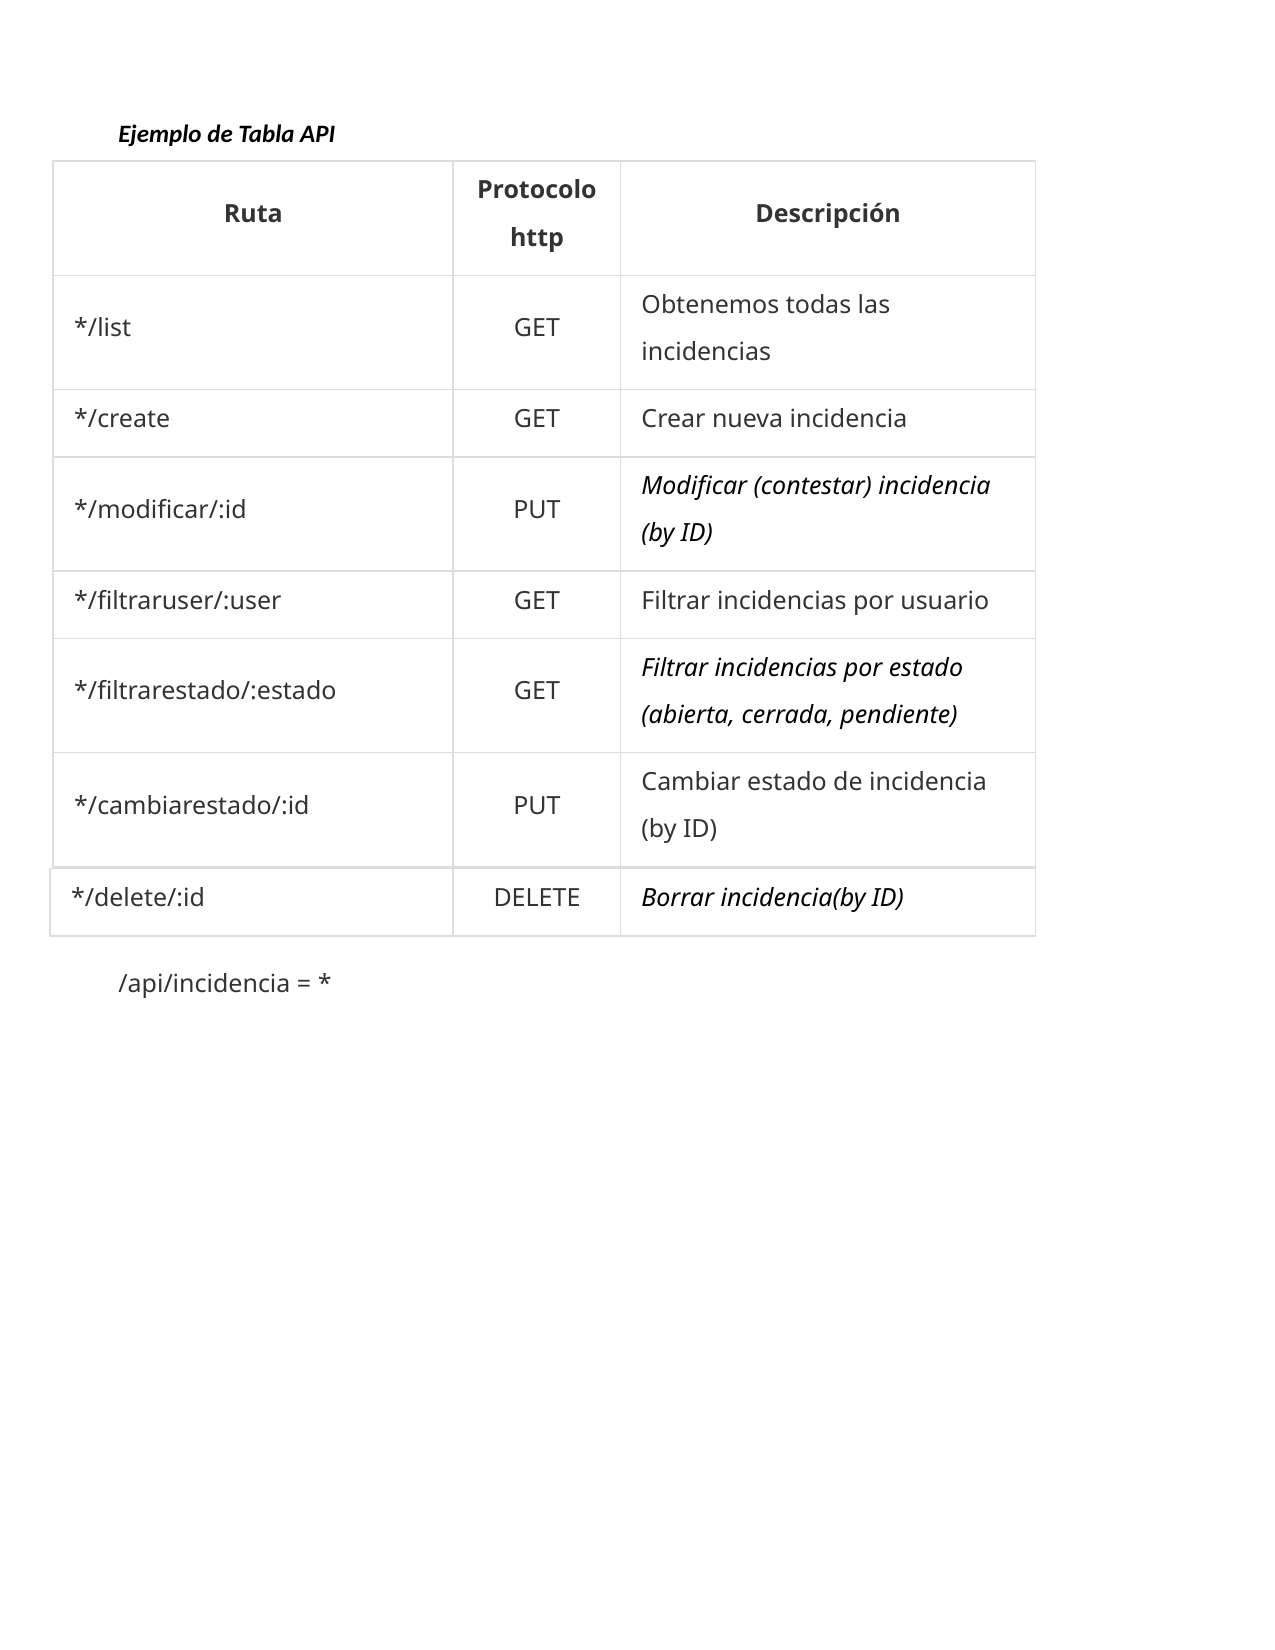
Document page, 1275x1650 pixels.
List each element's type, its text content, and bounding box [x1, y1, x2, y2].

table_cell Cambiar estado de incidencia (by ID) [621, 753, 1035, 866]
table_cell */filtraruser/:user [54, 572, 452, 638]
table_cell Crear nueva incidencia [621, 390, 1035, 456]
table_cell Filtrar incidencias por estado (abierta, cerrada, pendiente) [621, 639, 1035, 752]
text /api/incidencia = * [118, 965, 1157, 999]
table_cell GET [454, 390, 620, 456]
table_cell GET [454, 639, 620, 752]
table_cell PUT [454, 753, 620, 866]
table_cell */cambiarestado/:id [54, 753, 452, 866]
table_cell GET [454, 572, 620, 638]
table_header Descripción [621, 162, 1035, 274]
text Ejemplo de Tabla API [118, 118, 1157, 149]
table_header DELETE [454, 869, 620, 935]
table_cell */list [54, 276, 452, 389]
table_header Protocolo http [454, 162, 620, 274]
table_cell */create [54, 390, 452, 456]
table_header */delete/:id [51, 869, 452, 935]
table_header Borrar incidencia(by ID) [621, 869, 1035, 935]
table_cell Modificar (contestar) incidencia (by ID) [621, 458, 1035, 570]
table_cell Obtenemos todas las incidencias [621, 276, 1035, 389]
table_cell */modificar/:id [54, 458, 452, 570]
table_cell Filtrar incidencias por usuario [621, 572, 1035, 638]
table_cell */filtrarestado/:estado [54, 639, 452, 752]
table_header Ruta [54, 162, 452, 274]
table_cell PUT [454, 458, 620, 570]
table_cell GET [454, 276, 620, 389]
